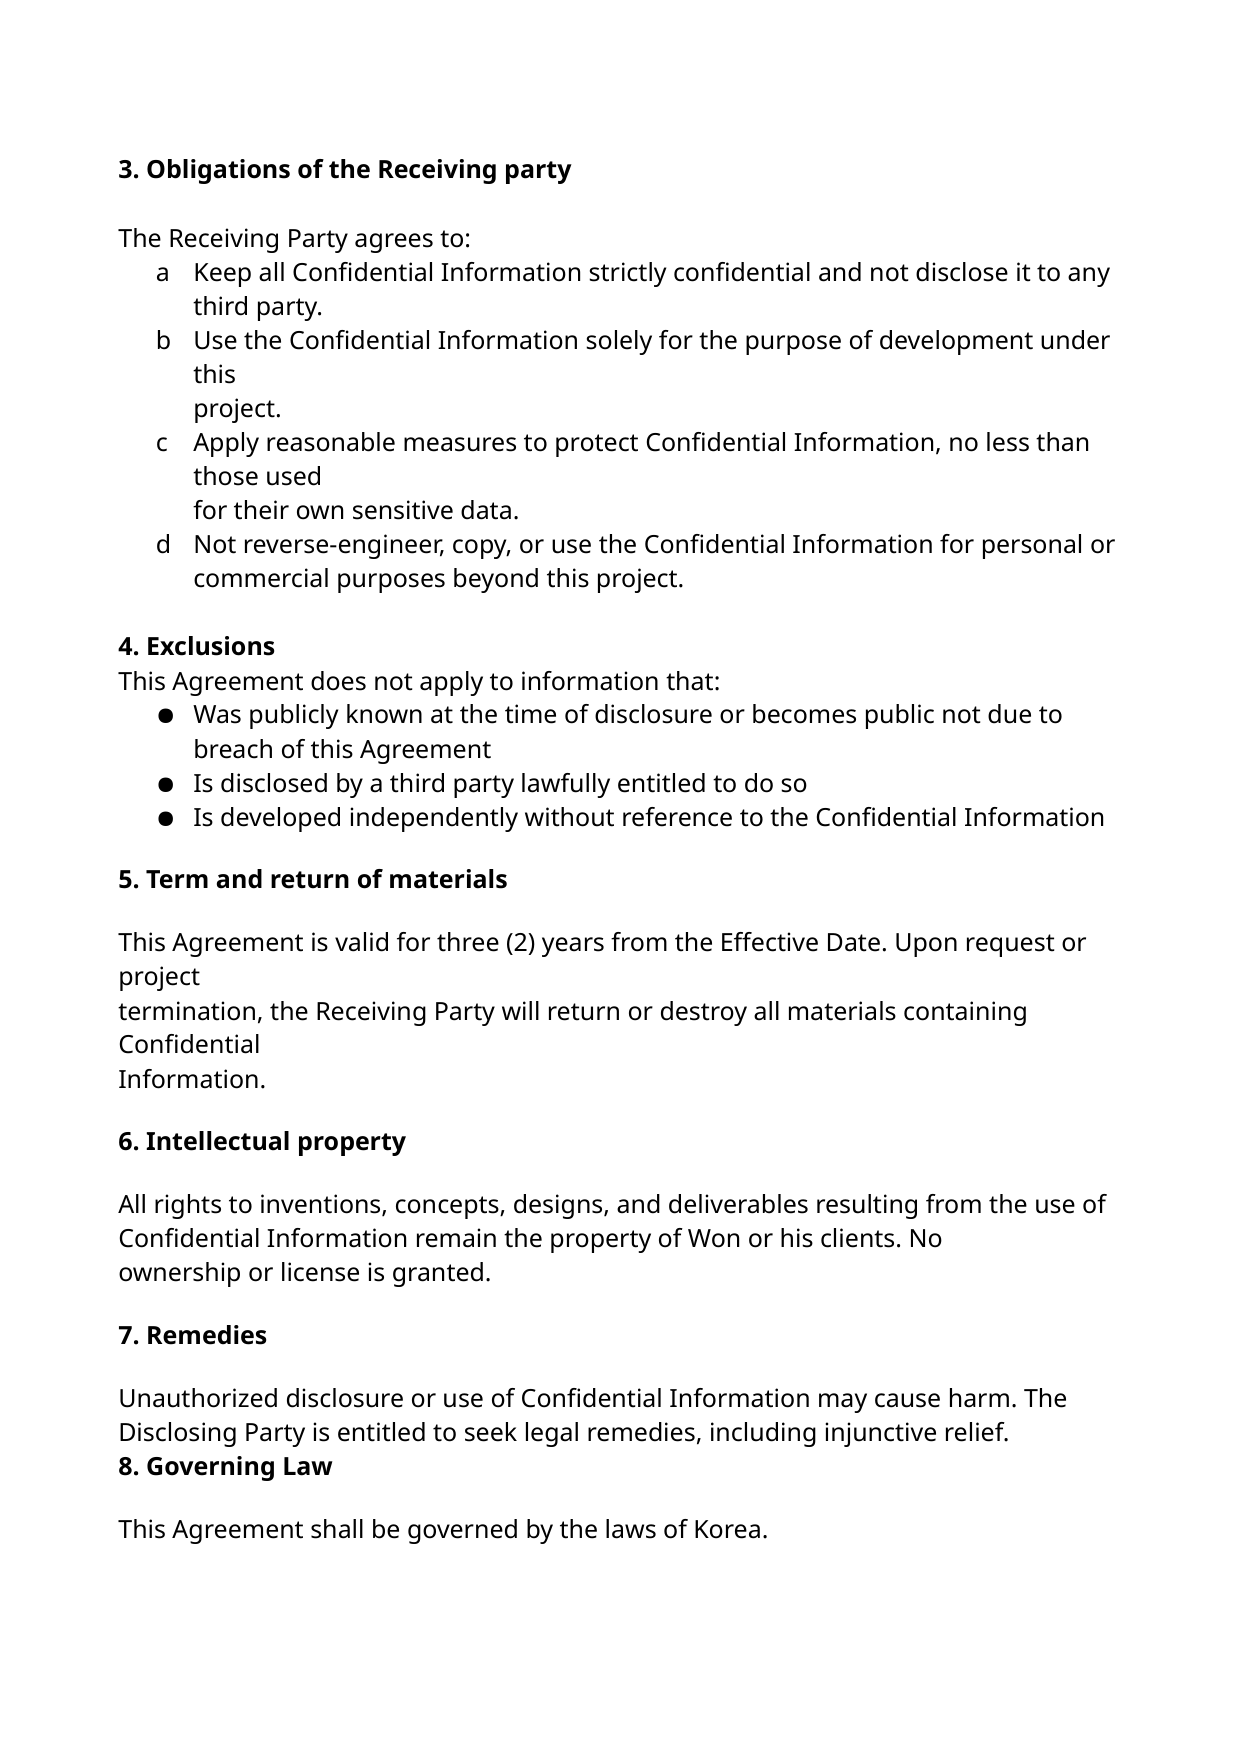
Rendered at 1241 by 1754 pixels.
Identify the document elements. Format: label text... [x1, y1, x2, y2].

text 7. Remedies [118, 1318, 1122, 1352]
list for their own sensitive data. [156, 493, 1122, 527]
text This Agreement shall be governed by the laws of Korea. [118, 1512, 1122, 1546]
list Was publicly known at the time of disclosure or becomes public not due to breach of this Agreement [156, 697, 1122, 765]
text 8. Governing Law [118, 1449, 1122, 1483]
text termination, the Receiving Party will return or destroy all materials containing Confidential [118, 993, 1122, 1061]
list Use the Confidential Information solely for the purpose of development under this [156, 322, 1122, 391]
text Disclosing Party is entitled to seek legal remedies, including injunctive relief. [118, 1415, 1122, 1449]
text This Agreement does not apply to information that: [118, 663, 1122, 697]
list commercial purposes beyond this project. [156, 561, 1122, 595]
text 4. Exclusions [118, 629, 1122, 663]
list Apply reasonable measures to protect Confidential Information, no less than those used [156, 425, 1122, 493]
text 3. Obligations of the Receiving party [118, 152, 1122, 186]
text The Receiving Party agrees to: [118, 220, 1122, 254]
text ownership or license is granted. [118, 1255, 1122, 1289]
text All rights to inventions, concepts, designs, and deliverables resulting from the use of [118, 1187, 1122, 1221]
text 5. Term and return of materials [118, 862, 1122, 896]
list Is developed independently without reference to the Confidential Information [156, 799, 1122, 833]
list project. [156, 391, 1122, 425]
text Information. [118, 1061, 1122, 1095]
text 6. Intellectual property [118, 1124, 1122, 1158]
list Keep all Confidential Information strictly confidential and not disclose it to any third party. [156, 254, 1122, 322]
list Is disclosed by a third party lawfully entitled to do so [156, 765, 1122, 799]
text Unauthorized disclosure or use of Confidential Information may cause harm. The [118, 1381, 1122, 1415]
text This Agreement is valid for three (2) years from the Effective Date. Upon request or project [118, 925, 1122, 993]
text Confidential Information remain the property of Won or his clients. No [118, 1221, 1122, 1255]
list Not reverse-engineer, copy, or use the Confidential Information for personal or [156, 527, 1122, 561]
